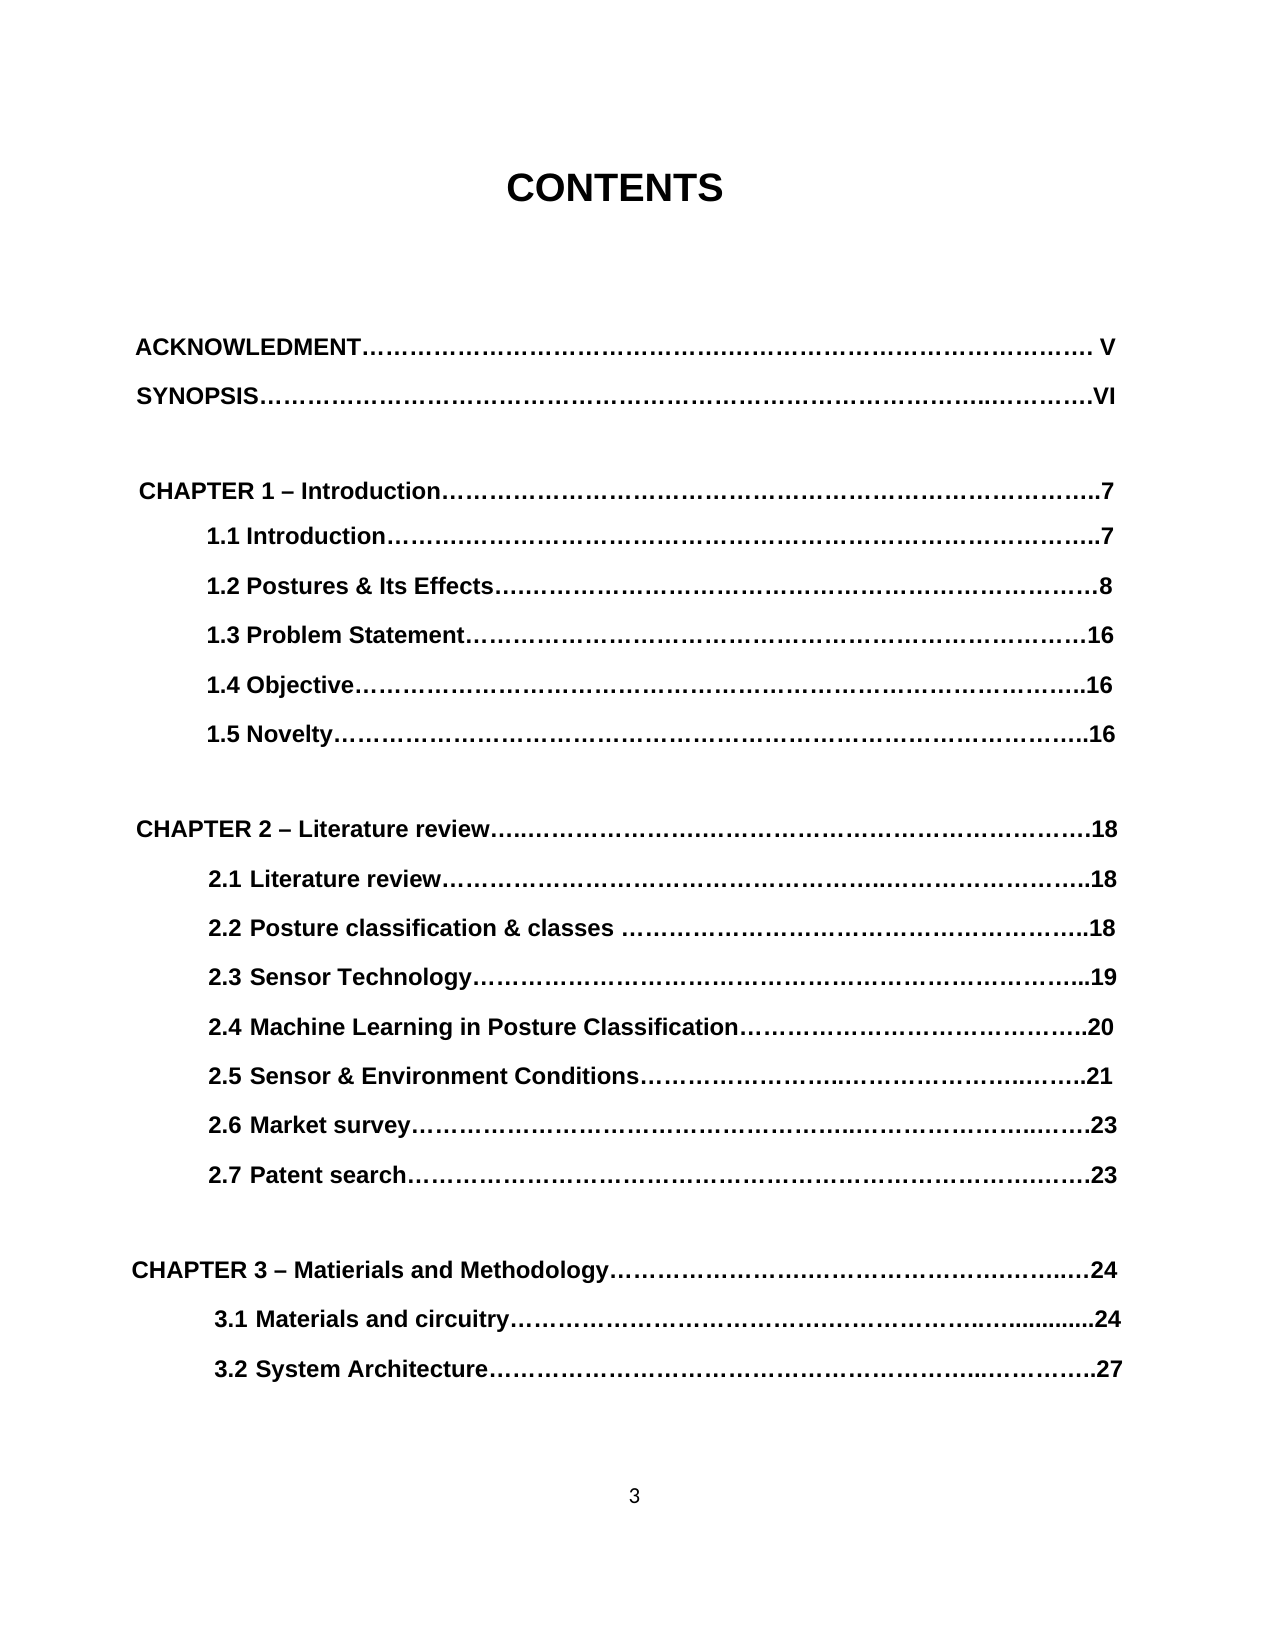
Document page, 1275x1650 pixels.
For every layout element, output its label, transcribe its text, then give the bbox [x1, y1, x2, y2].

subtitle CONTENTS [252, 164, 977, 210]
list Machine Learning in Posture Classification……………………………………..20 [208, 1013, 1137, 1040]
text 1.4 Objective………………………………………………………………………………..16 [131, 671, 1137, 698]
text CHAPTER 1 – Introduction………………………………………………………………………..7 [139, 477, 1137, 504]
list Market survey………………………………………………..…………………..…….23 [208, 1111, 1137, 1139]
text 1.2 Postures & Its Effects….………………………………………………………………8 [131, 572, 1137, 599]
text ACKNOWLEDMENT……………………………………….………………………………………. V [135, 332, 1137, 360]
text CHAPTER 3 – Matierials and Methodology…………………….…………………….……..…24 [131, 1256, 1137, 1283]
list Sensor & Environment Conditions……………………..…………………..……..21 [208, 1062, 1137, 1089]
text 1.1 Introduction……….……………………………………………………………………..7 [131, 522, 1137, 550]
list System Architecture……………………………………………………...…………..27 [214, 1355, 1137, 1382]
text 1.5 Novelty…………………………………………………………………………………..16 [131, 720, 1137, 748]
text SYNOPSIS………………………………………………………………………………..………….VI [136, 382, 1137, 409]
list Sensor Technology…………………………………………………………………...19 [208, 963, 1137, 991]
list Materials and circuitry………………………………….………………..….............24 [214, 1305, 1137, 1333]
list Literature review………………………………………………..……………………..18 [208, 865, 1137, 892]
text CHAPTER 2 – Literature review…..………………….………………………………………….18 [136, 815, 1137, 843]
list Posture classification & classes …………………………………………………..18 [208, 914, 1137, 942]
text 1.3 Problem Statement……………………………………………………………………16 [131, 621, 1137, 649]
list Patent search…………………………………………………………………….…….23 [208, 1161, 1137, 1188]
